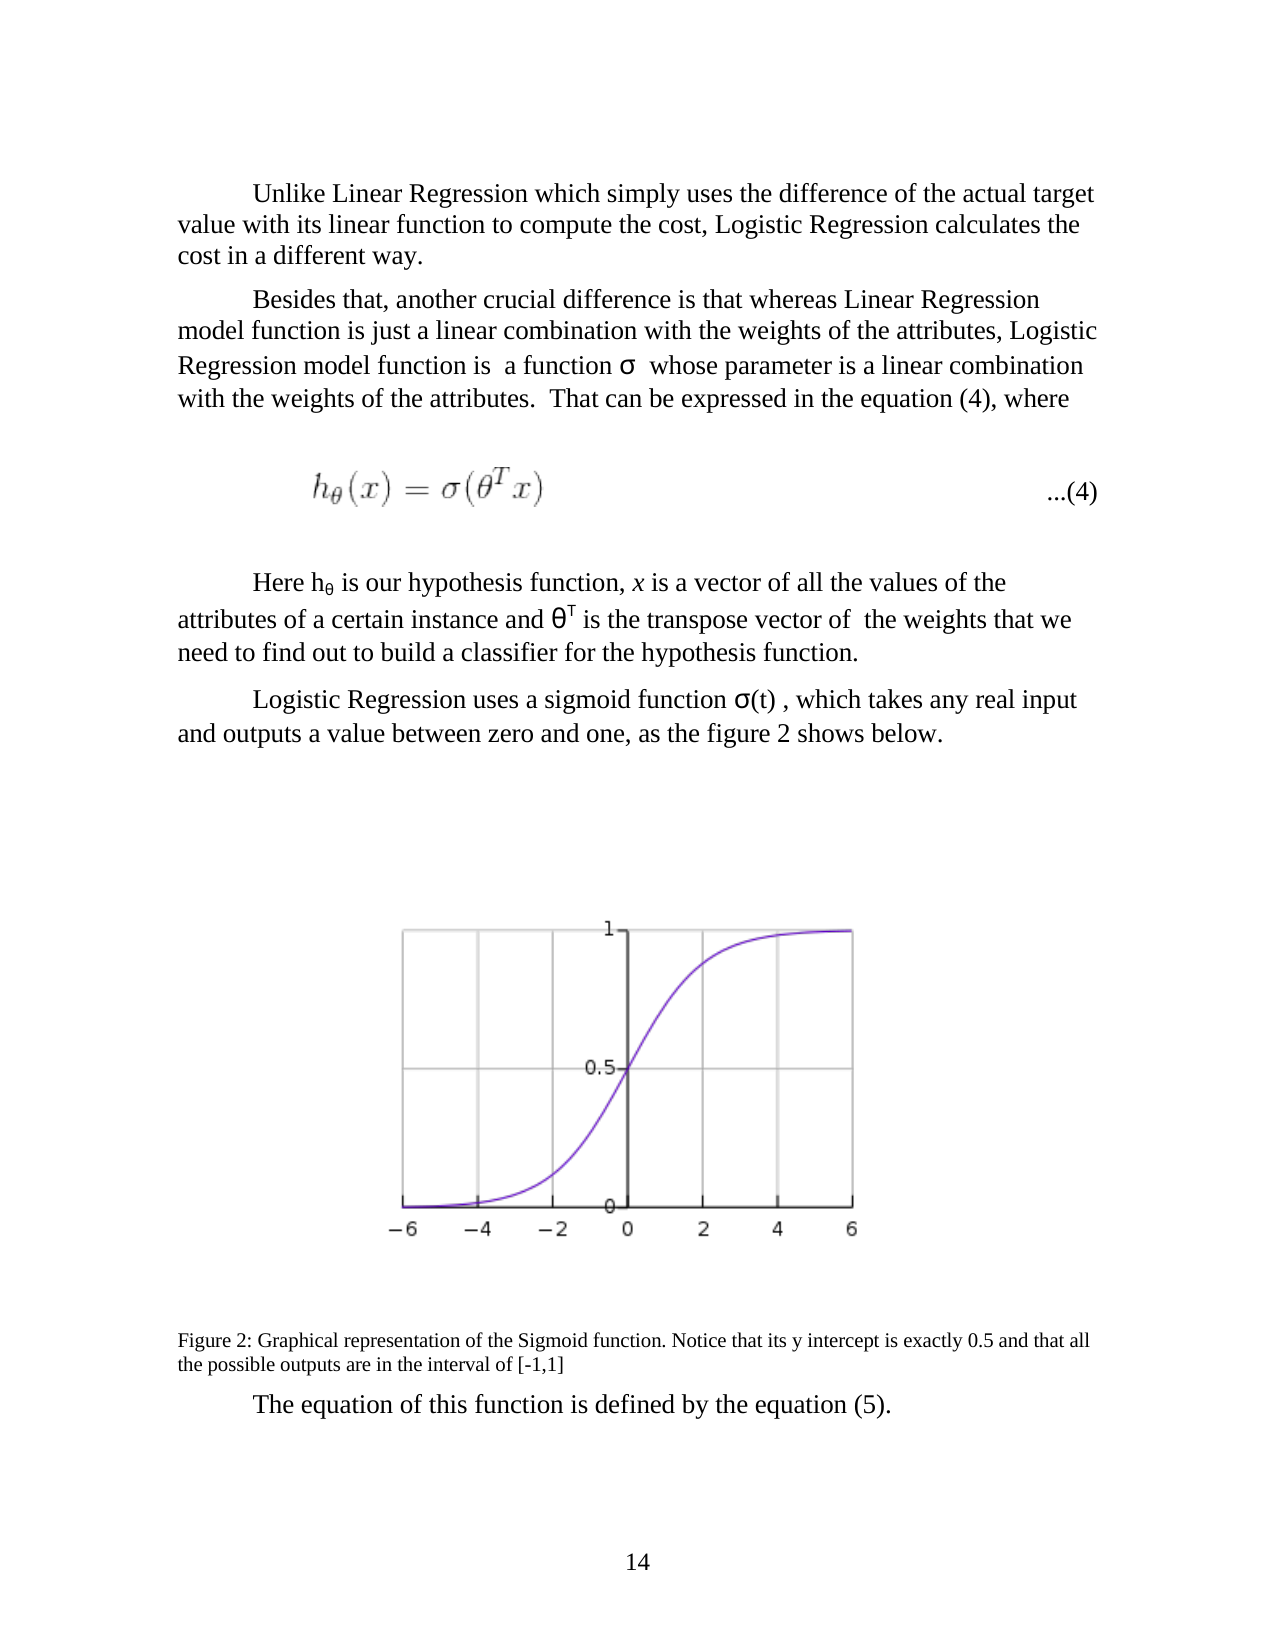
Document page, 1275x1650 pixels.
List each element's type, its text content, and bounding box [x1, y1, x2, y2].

text [177, 475, 313, 506]
text Here hθ is our hypothesis function, x is a vector of all the values of the attributes of a certain instance and θT is the transpose vector of the weights that we need to find out to build a classifier for the hypothesis function. [177, 563, 1098, 667]
text Besides that, another crucial difference is that whereas Linear Regression model function is just a linear combination with the weights of the attributes, Logistic Regression model function is a function σ whose parameter is a linear combination with the weights of the attributes. That can be expressed in the equation (4), where [177, 283, 1098, 413]
text Logistic Regression uses a sigmoid function σ(t) , which takes any real input and outputs a value between zero and one, as the figure 2 shows below. [177, 680, 1098, 748]
picture [313, 467, 544, 507]
text Figure 2: Graphical representation of the Sigmoid function. Notice that its y intercept is exactly 0.5 and that all the possible outputs are in the interval of [-1,1] [177, 1328, 1098, 1376]
text The equation of this function is defined by the equation (5). [177, 1388, 1098, 1420]
picture [370, 910, 886, 1254]
text Unlike Linear Regression which simply uses the difference of the actual target value with its linear function to compute the cost, Logistic Regression calculates the cost in a different way. [177, 177, 1098, 271]
text ...(4) [544, 475, 1098, 506]
